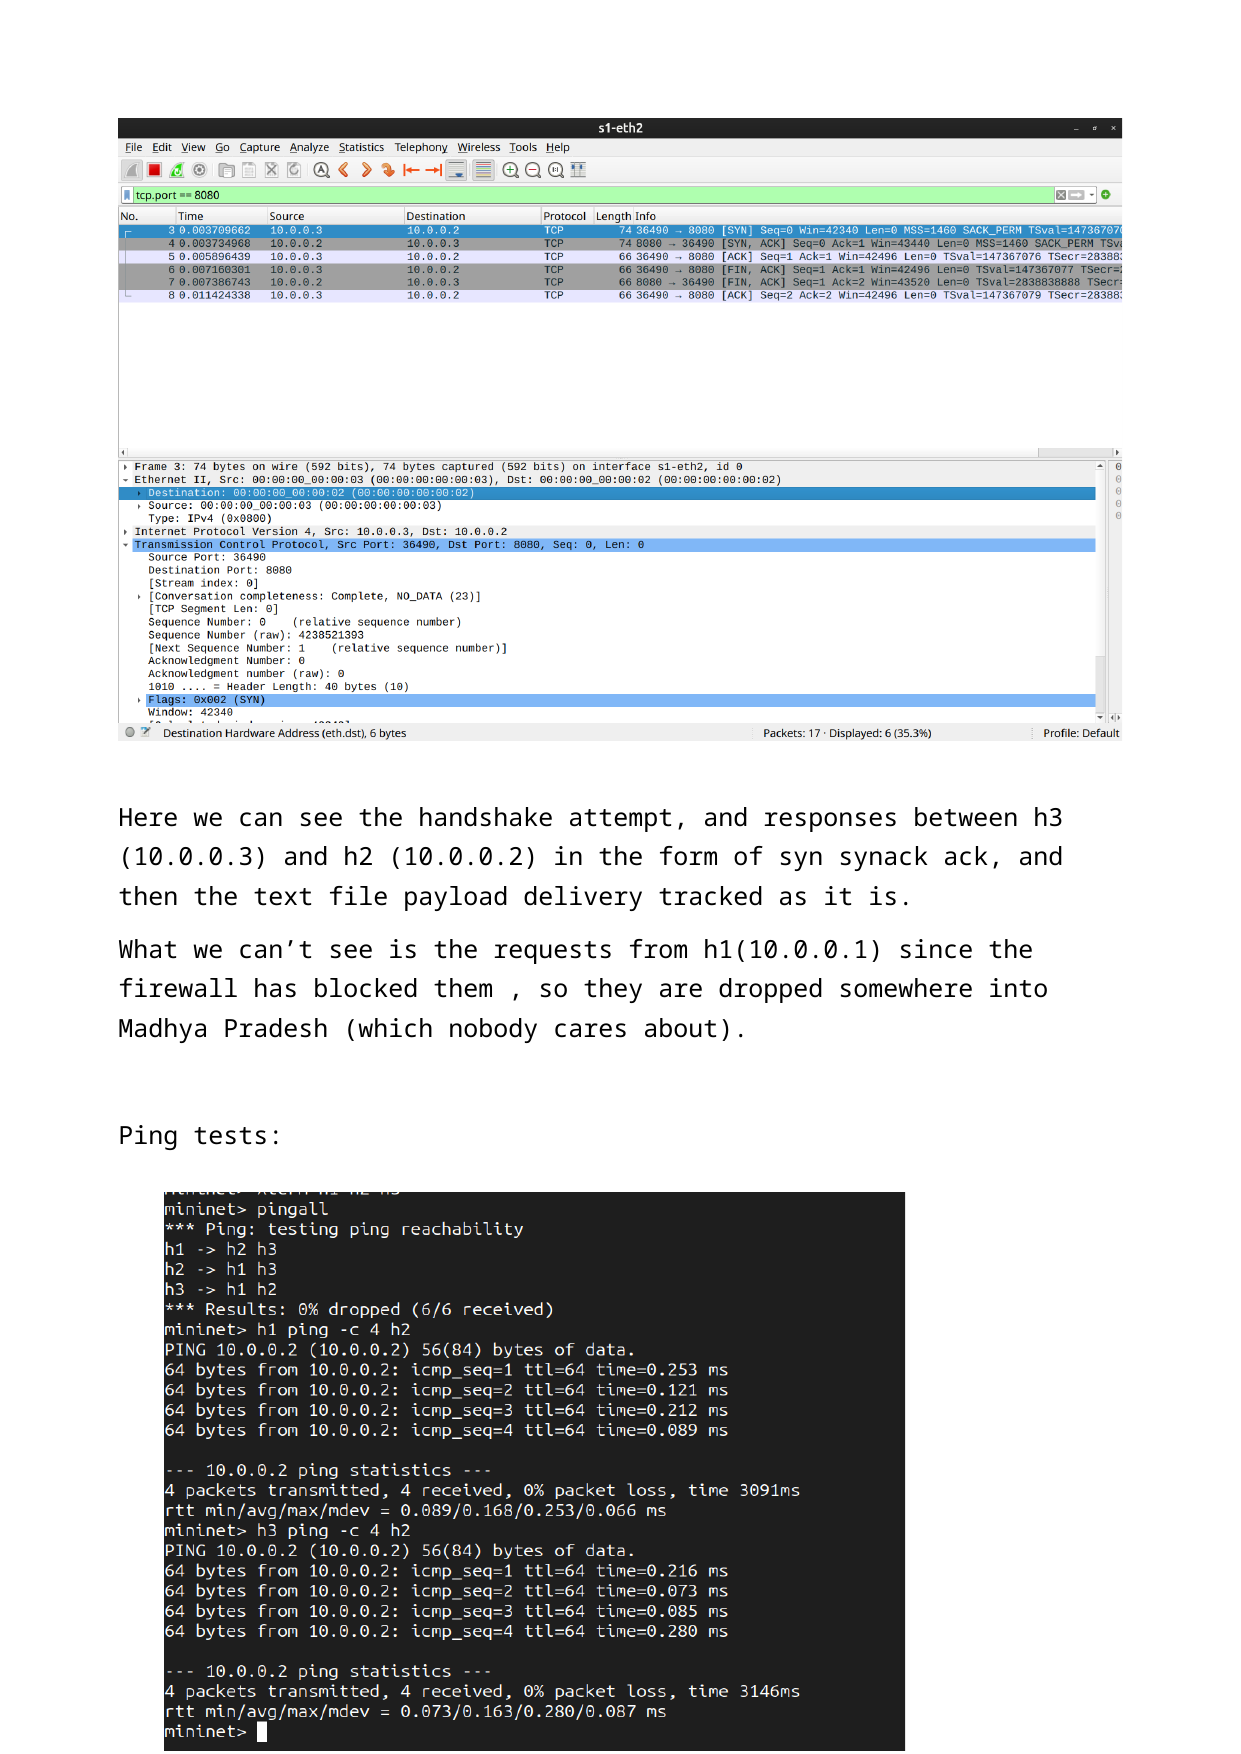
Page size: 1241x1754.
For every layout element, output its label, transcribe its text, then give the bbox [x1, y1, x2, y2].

picture [164, 1192, 906, 1751]
picture [118, 118, 1123, 741]
text Ping tests: [118, 1118, 1122, 1152]
text What we can’t see is the requests from h1(10.0.0.1) since the firewall has blocked them , so they are dropped somewhere into Madhya Pradesh (which nobody cares about). [118, 932, 1122, 1044]
text Here we can see the handshake attempt, and responses between h3 (10.0.0.3) and h2 (10.0.0.2) in the form of syn synack ack, and then the text file payload delivery tracked as it is. [118, 800, 1122, 912]
